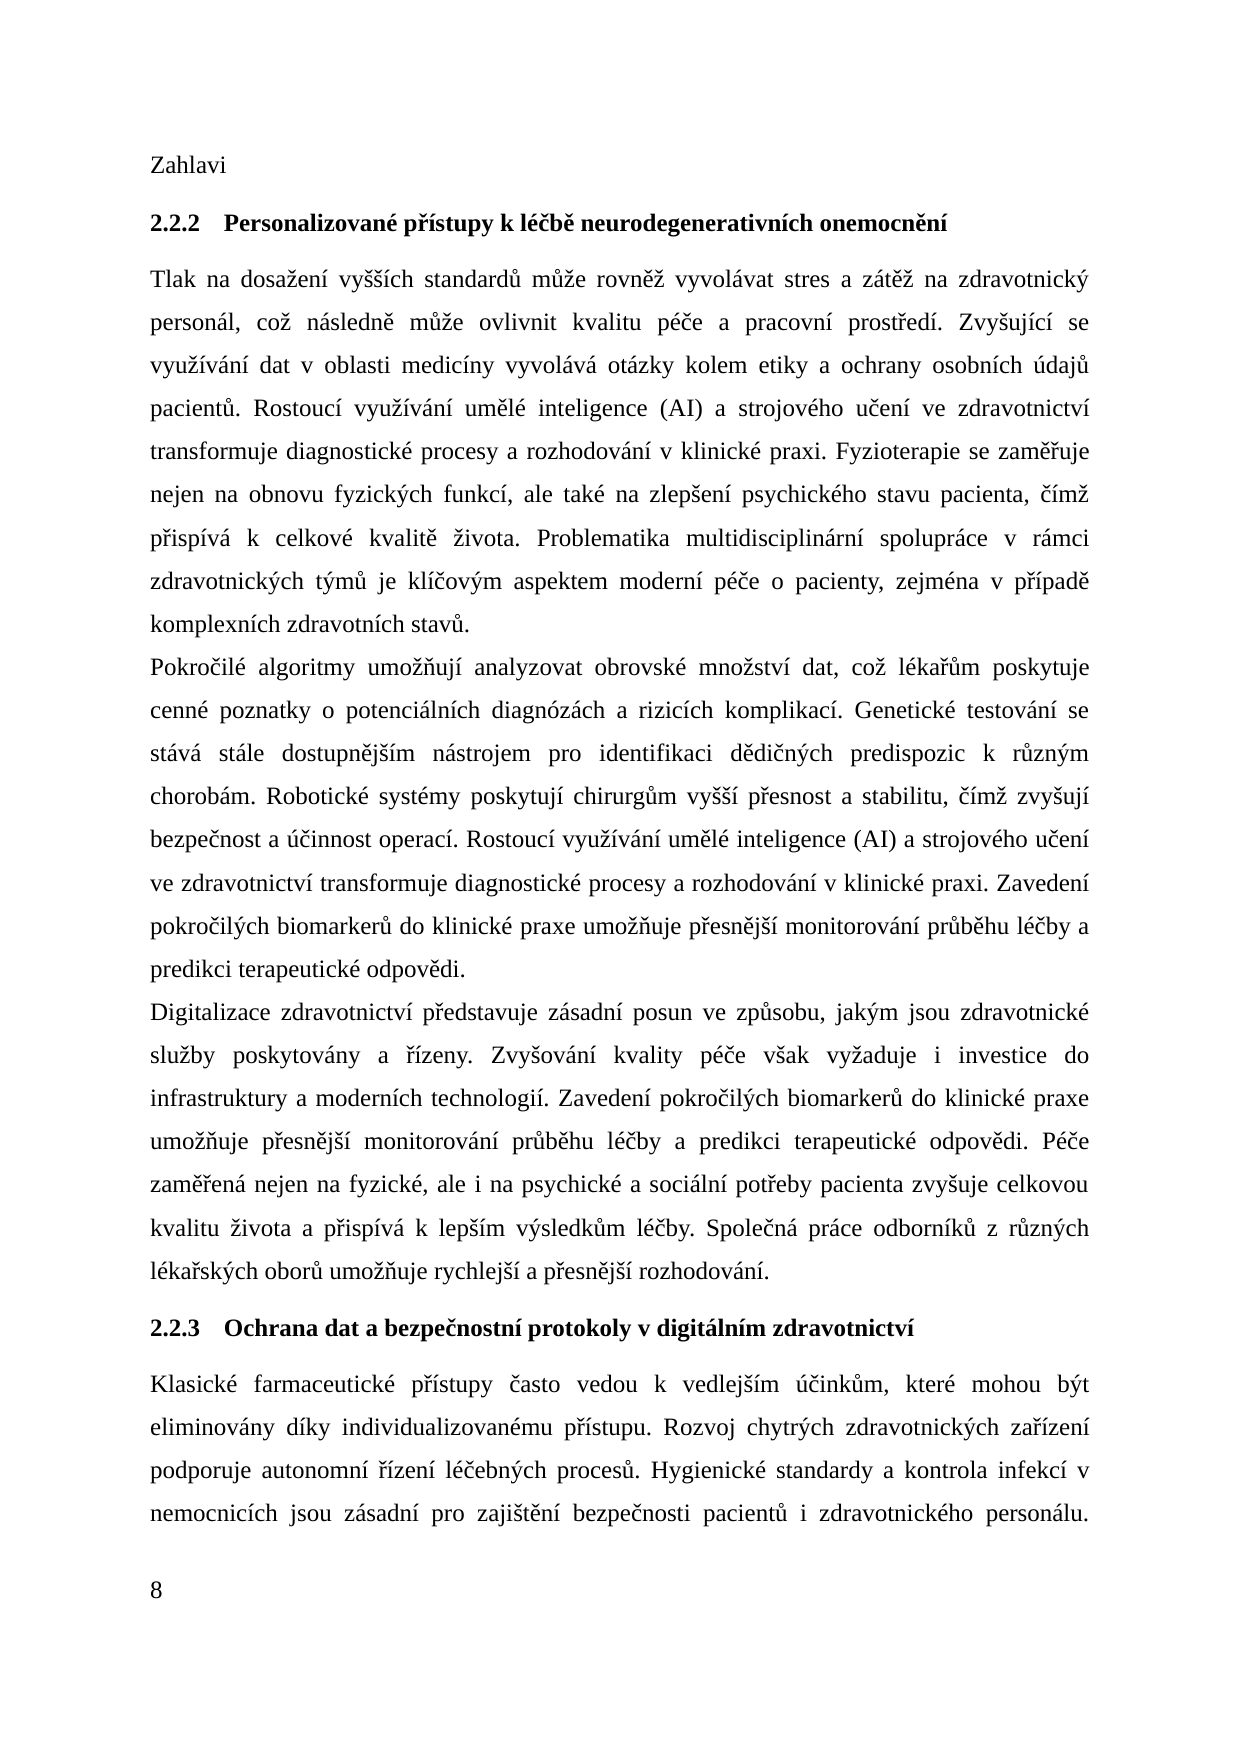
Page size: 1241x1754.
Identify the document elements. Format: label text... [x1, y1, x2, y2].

subtitle Personalizované přístupy k léčbě neurodegenerativních onemocnění [150, 208, 1090, 237]
text Tlak na dosažení vyšších standardů může rovněž vyvolávat stres a zátěž na zdravotnický personál, což následně může ovlivnit kvalitu péče a pracovní prostředí. Zvyšující se využívání dat v oblasti medicíny vyvolává otázky kolem etiky a ochrany osobních údajů pacientů. Rostoucí využívání umělé inteligence (AI) a strojového učení ve zdravotnictví transformuje diagnostické procesy a rozhodování v klinické praxi. Fyzioterapie se zaměřuje nejen na obnovu fyzických funkcí, ale také na zlepšení psychického stavu pacienta, čímž přispívá k celkové kvalitě života. Problematika multidisciplinární spolupráce v rámci zdravotnických týmů je klíčovým aspektem moderní péče o pacienty, zejména v případě komplexních zdravotních stavů. [150, 264, 1090, 638]
text Klasické farmaceutické přístupy často vedou k vedlejším účinkům, které mohou být eliminovány díky individualizovanému přístupu. Rozvoj chytrých zdravotnických zařízení podporuje autonomní řízení léčebných procesů. Hygienické standardy a kontrola infekcí v nemocnicích jsou zásadní pro zajištění bezpečnosti pacientů i zdravotnického personálu. [150, 1369, 1090, 1527]
text Digitalizace zdravotnictví představuje zásadní posun ve způsobu, jakým jsou zdravotnické služby poskytovány a řízeny. Zvyšování kvality péče však vyžaduje i investice do infrastruktury a moderních technologií. Zavedení pokročilých biomarkerů do klinické praxe umožňuje přesnější monitorování průběhu léčby a predikci terapeutické odpovědi. Péče zaměřená nejen na fyzické, ale i na psychické a sociální potřeby pacienta zvyšuje celkovou kvalitu života a přispívá k lepším výsledkům léčby. Společná práce odborníků z různých lékařských oborů umožňuje rychlejší a přesnější rozhodování. [150, 997, 1090, 1284]
subtitle Ochrana dat a bezpečnostní protokoly v digitálním zdravotnictví [150, 1313, 1090, 1342]
text Pokročilé algoritmy umožňují analyzovat obrovské množství dat, což lékařům poskytuje cenné poznatky o potenciálních diagnózách a rizicích komplikací. Genetické testování se stává stále dostupnějším nástrojem pro identifikaci dědičných predispozic k různým chorobám. Robotické systémy poskytují chirurgům vyšší přesnost a stabilitu, čímž zvyšují bezpečnost a účinnost operací. Rostoucí využívání umělé inteligence (AI) a strojového učení ve zdravotnictví transformuje diagnostické procesy a rozhodování v klinické praxi. Zavedení pokročilých biomarkerů do klinické praxe umožňuje přesnější monitorování průběhu léčby a predikci terapeutické odpovědi. [150, 652, 1090, 983]
